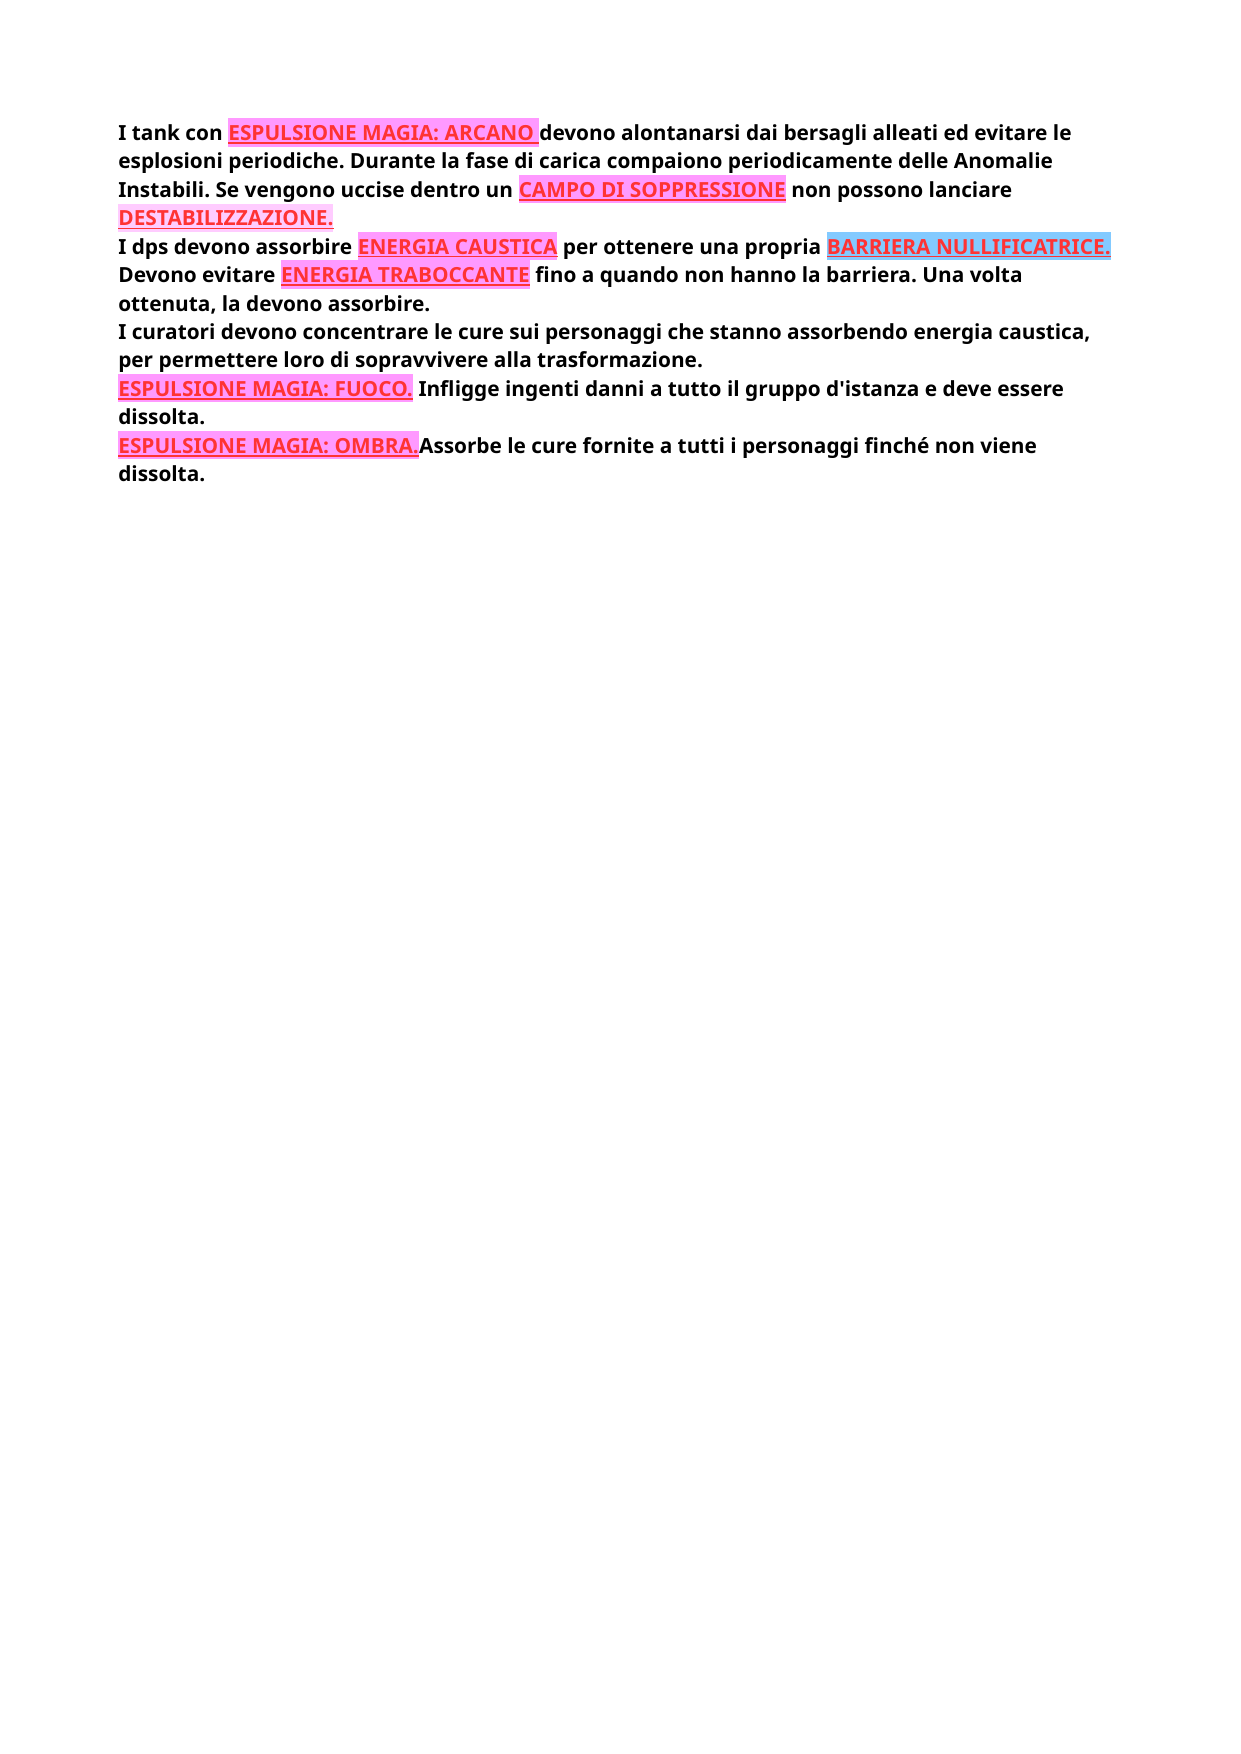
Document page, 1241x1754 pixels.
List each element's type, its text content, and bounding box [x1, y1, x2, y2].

text I tank con ESPULSIONE MAGIA: ARCANO devono alontanarsi dai bersagli alleati ed evitare le esplosioni periodiche. Durante la fase di carica compaiono periodicamente delle Anomalie Instabili. Se vengono uccise dentro un CAMPO DI SOPPRESSIONE non possono lanciare DESTABILIZZAZIONE. [118, 118, 1122, 232]
text I curatori devono concentrare le cure sui personaggi che stanno assorbendo energia caustica, per permettere loro di sopravvivere alla trasformazione. [118, 317, 1122, 374]
text I dps devono assorbire ENERGIA CAUSTICA per ottenere una propria BARRIERA NULLIFICATRICE. [118, 232, 1122, 260]
text ESPULSIONE MAGIA: OMBRA.Assorbe le cure fornite a tutti i personaggi finché non viene dissolta. [118, 431, 1122, 488]
text Devono evitare ENERGIA TRABOCCANTE fino a quando non hanno la barriera. Una volta ottenuta, la devono assorbire. [118, 260, 1122, 317]
text ESPULSIONE MAGIA: FUOCO. Infligge ingenti danni a tutto il gruppo d'istanza e deve essere dissolta. [118, 374, 1122, 431]
